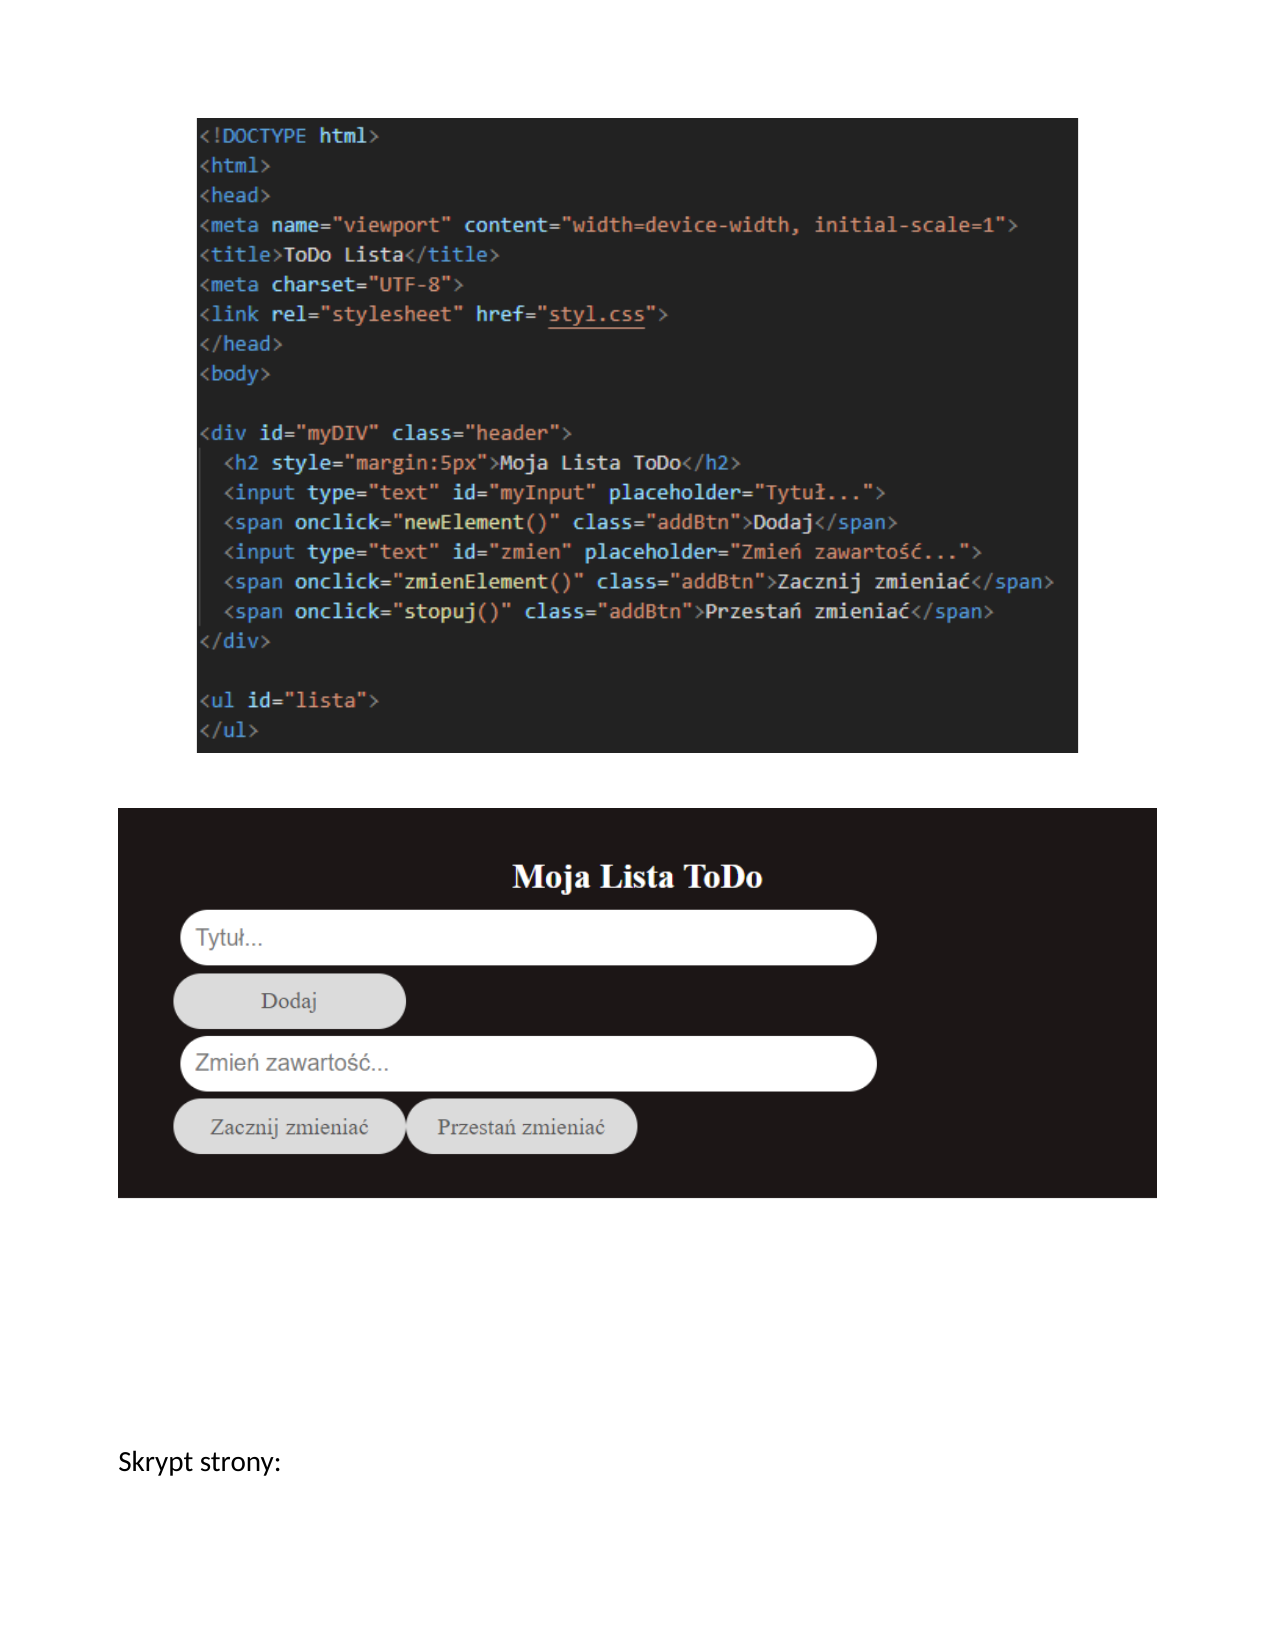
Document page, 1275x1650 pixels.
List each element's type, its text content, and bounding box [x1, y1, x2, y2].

text Skrypt strony: [118, 1443, 1157, 1478]
picture [118, 808, 1157, 1381]
picture [196, 118, 1079, 753]
